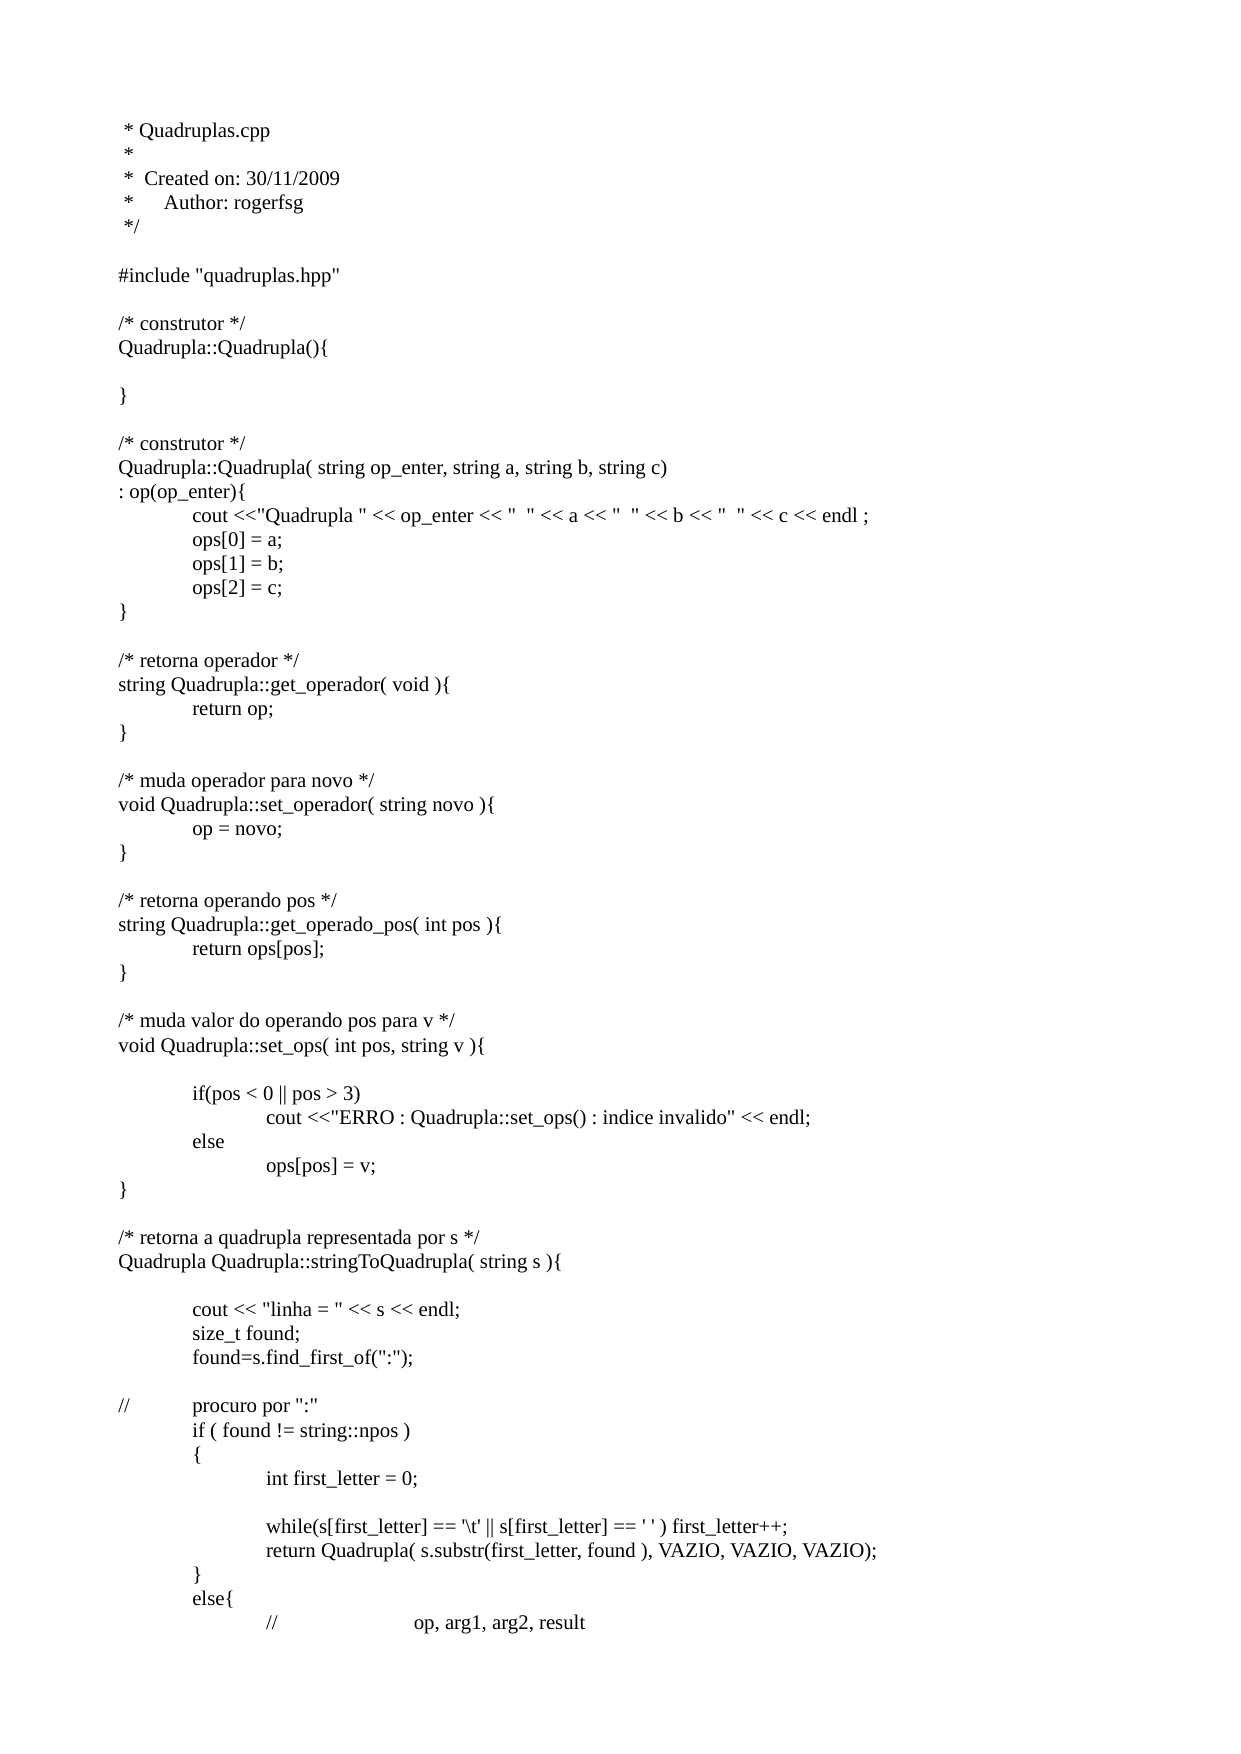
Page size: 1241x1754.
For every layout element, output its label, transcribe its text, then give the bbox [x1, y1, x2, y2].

text string Quadrupla::get_operado_pos( int pos ){ [118, 912, 1122, 936]
text cout << "linha = " << s << endl; [118, 1297, 1122, 1321]
text if(pos < 0 || pos > 3) [118, 1081, 1122, 1105]
text /* construtor */ [118, 431, 1122, 455]
text ops[0] = a; [118, 527, 1122, 551]
text Quadrupla::Quadrupla( string op_enter, string a, string b, string c) [118, 455, 1122, 479]
text { [118, 1442, 1122, 1466]
text #include "quadruplas.hpp" [118, 262, 1122, 287]
text Quadrupla Quadrupla::stringToQuadrupla( string s ){ [118, 1249, 1122, 1273]
text ops[1] = b; [118, 551, 1122, 575]
text return ops[pos]; [118, 936, 1122, 960]
text int first_letter = 0; [118, 1466, 1122, 1490]
text if ( found != string::npos ) [118, 1417, 1122, 1442]
text /* retorna operando pos */ [118, 888, 1122, 912]
text void Quadrupla::set_operador( string novo ){ [118, 792, 1122, 816]
text found=s.find_first_of(":"); [118, 1345, 1122, 1369]
text void Quadrupla::set_ops( int pos, string v ){ [118, 1032, 1122, 1057]
text while(s[first_letter] == '\t' || s[first_letter] == ' ' ) first_letter++; [118, 1514, 1122, 1538]
text // op, arg1, arg2, result [118, 1610, 1122, 1634]
text cout <<"Quadrupla " << op_enter << " " << a << " " << b << " " << c << endl ; [118, 503, 1122, 527]
text ops[2] = c; [118, 575, 1122, 599]
text return Quadrupla( s.substr(first_letter, found ), VAZIO, VAZIO, VAZIO); [118, 1538, 1122, 1562]
text } [118, 599, 1122, 623]
text } [118, 960, 1122, 984]
text } [118, 1562, 1122, 1586]
text /* muda valor do operando pos para v */ [118, 1008, 1122, 1032]
text /* muda operador para novo */ [118, 768, 1122, 792]
text // procuro por ":" [118, 1393, 1122, 1417]
text /* retorna a quadrupla representada por s */ [118, 1225, 1122, 1249]
text else{ [118, 1586, 1122, 1610]
text * Created on: 30/11/2009 [118, 166, 1122, 190]
text } [118, 1177, 1122, 1201]
text } [118, 383, 1122, 407]
text */ [118, 214, 1122, 238]
text * [118, 142, 1122, 166]
text ops[pos] = v; [118, 1153, 1122, 1177]
text * Quadruplas.cpp [118, 118, 1122, 142]
text /* construtor */ [118, 311, 1122, 335]
text /* retorna operador */ [118, 647, 1122, 672]
text * Author: rogerfsg [118, 190, 1122, 214]
text cout <<"ERRO : Quadrupla::set_ops() : indice invalido" << endl; [118, 1105, 1122, 1129]
text else [118, 1129, 1122, 1153]
text } [118, 720, 1122, 744]
text op = novo; [118, 816, 1122, 840]
text } [118, 840, 1122, 864]
text size_t found; [118, 1321, 1122, 1345]
text Quadrupla::Quadrupla(){ [118, 335, 1122, 359]
text : op(op_enter){ [118, 479, 1122, 503]
text string Quadrupla::get_operador( void ){ [118, 672, 1122, 696]
text return op; [118, 696, 1122, 720]
